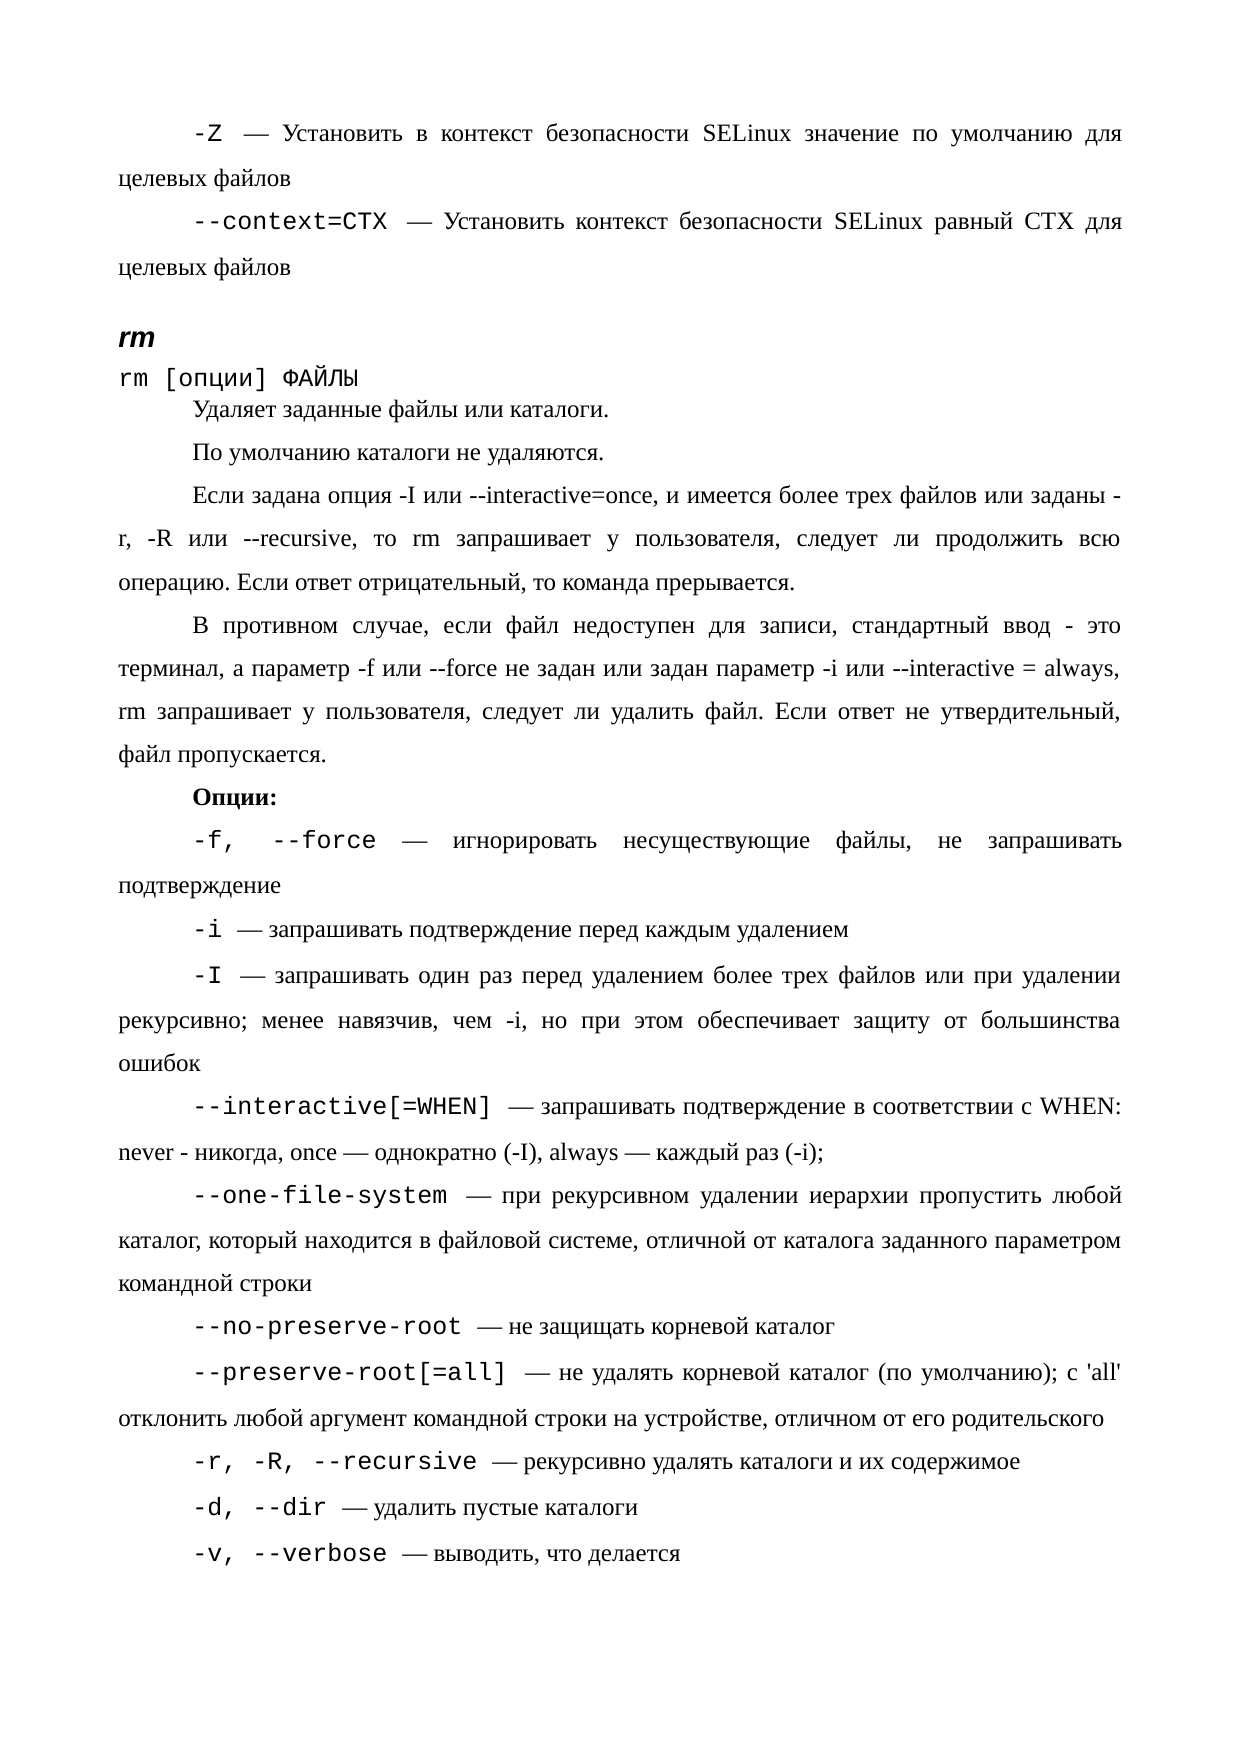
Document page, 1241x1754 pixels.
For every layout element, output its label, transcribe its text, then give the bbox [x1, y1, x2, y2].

text -d, --dir — удалить пустые каталоги [118, 1492, 1122, 1523]
text Опции: [118, 782, 1122, 811]
text rm [опции] ФАЙЛЫ [118, 366, 1122, 394]
text -r, -R, --recursive — рекурсивно удалять каталоги и их содержимое [118, 1446, 1122, 1477]
subtitle rm [118, 320, 1122, 353]
text -Z — Установить в контекст безопасности SELinux значение по умолчанию для целевых файлов [118, 118, 1122, 192]
text Удаляет заданные файлы или каталоги. [118, 394, 1122, 423]
text --interactive[=WHEN] — запрашивать подтверждение в соответствии с WHEN: never - никогда, once — однократно (-I), always — каждый раз (-i); [118, 1091, 1122, 1165]
text По умолчанию каталоги не удаляются. [118, 437, 1122, 466]
text --no-preserve-root — не защищать корневой каталог [118, 1311, 1122, 1342]
text --context=CTX — Установить контекст безопасности SELinux равный CTX для целевых файлов [118, 206, 1122, 280]
text --preserve-root[=all] — не удалять корневой каталог (по умолчанию); с 'all' отклонить любой аргумент командной строки на устройстве, отличном от его родительского [118, 1357, 1122, 1431]
text Если задана опция -I или --interactive=once, и имеется более трех файлов или заданы -r, -R или --recursive, то rm запрашивает у пользователя, следует ли продолжить всю операцию. Если ответ отрицательный, то команда прерывается. [118, 480, 1122, 595]
text -i — запрашивать подтверждение перед каждым удалением [118, 914, 1122, 944]
text --one-file-system — при рекурсивном удалении иерархии пропустить любой каталог, который находится в файловой системе, отличной от каталога заданного параметром командной строки [118, 1180, 1122, 1297]
text -I — запрашивать один раз перед удалением более трех файлов или при удалении рекурсивно; менее навязчив, чем -i, но при этом обеспечивает защиту от большинства ошибок [118, 960, 1122, 1077]
text -f, --force — игнорировать несуществующие файлы, не запрашивать подтверждение [118, 825, 1122, 899]
text В противном случае, если файл недоступен для записи, стандартный ввод - это терминал, а параметр -f или --force не задан или задан параметр -i или --interactive = always, rm запрашивает у пользователя, следует ли удалить файл. Если ответ не утвердительный, файл пропускается. [118, 610, 1122, 768]
text -v, --verbose — выводить, что делается [118, 1538, 1122, 1569]
